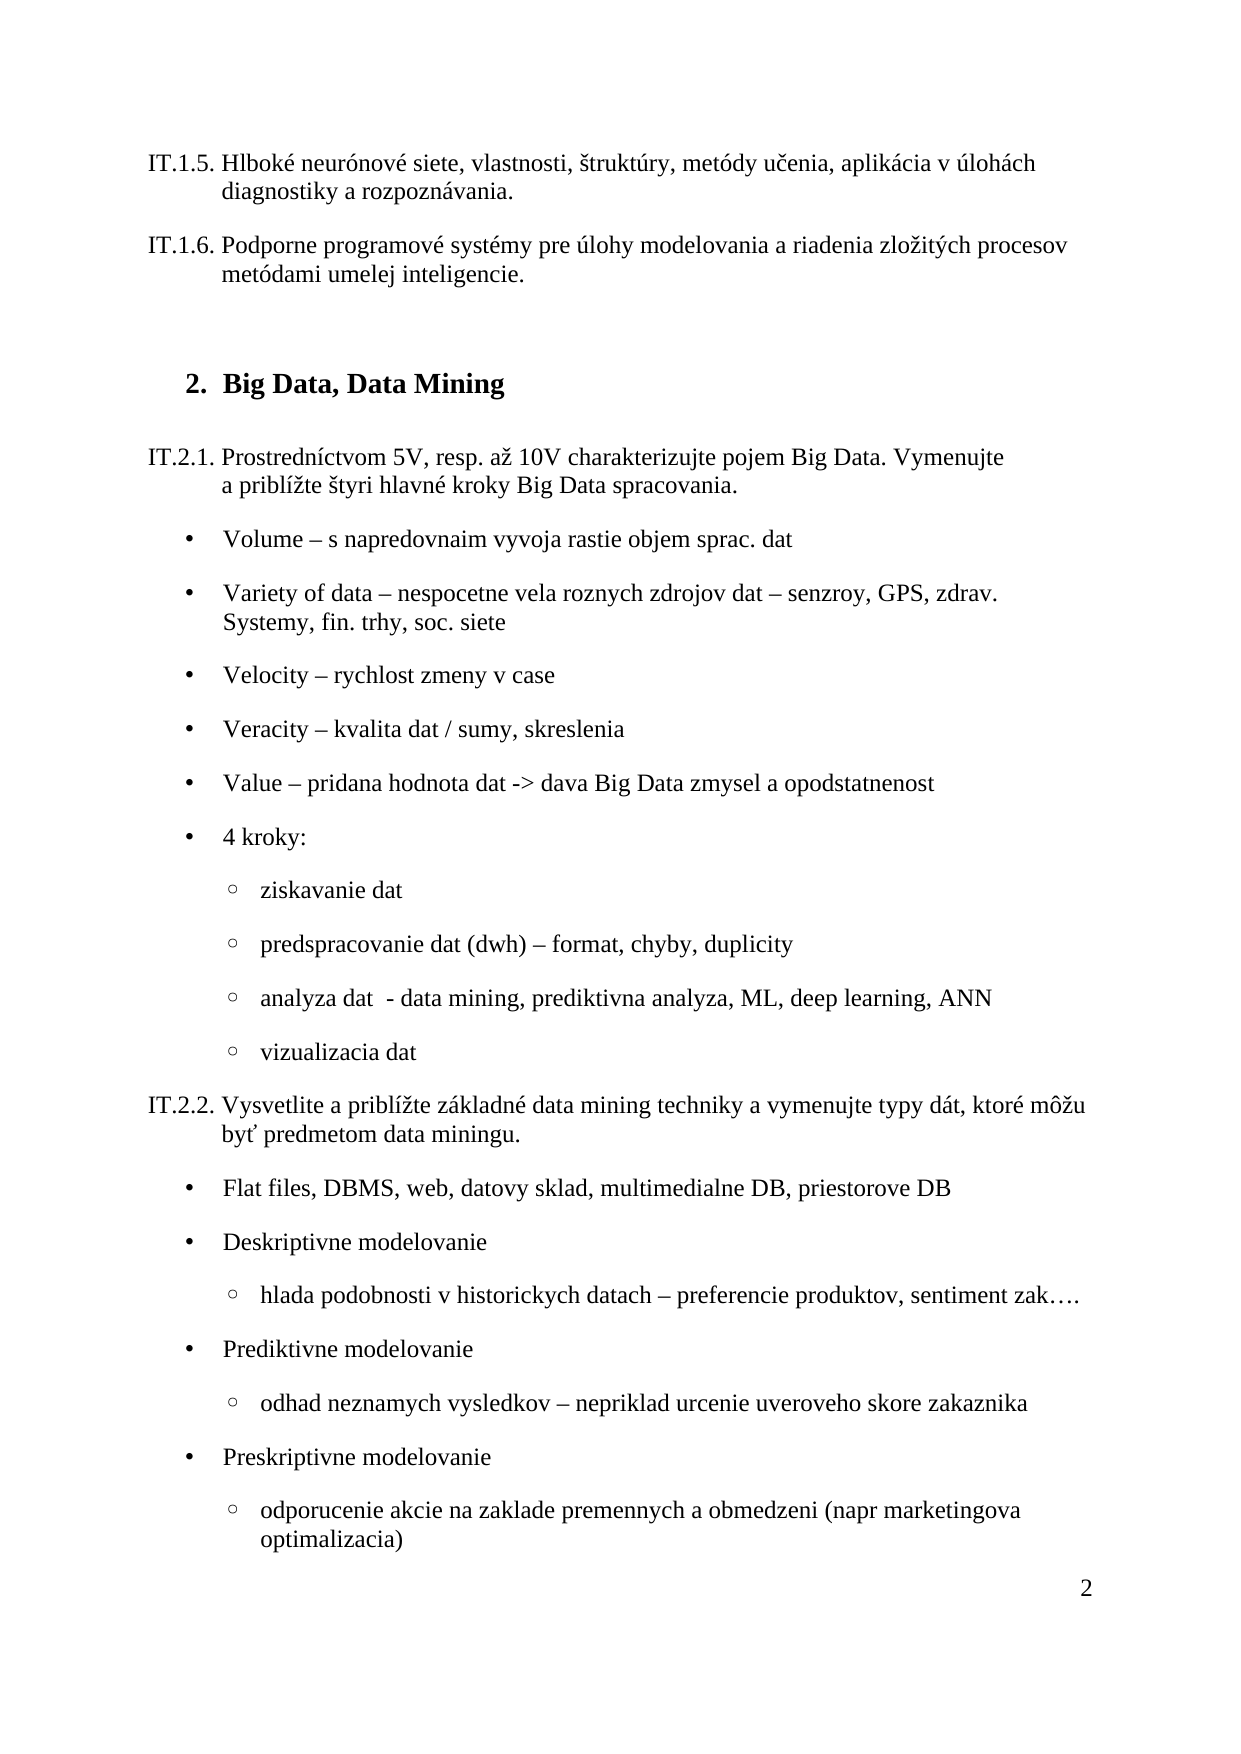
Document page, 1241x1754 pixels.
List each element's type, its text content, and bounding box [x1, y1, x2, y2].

list Variety of data – nespocetne vela roznych zdrojov dat – senzroy, GPS, zdrav. Systemy, fin. trhy, soc. siete [185, 578, 1093, 635]
text IT.2.2. Vysvetlite a priblížte základné data mining techniky a vymenujte typy dát, ktoré môžu byť predmetom data miningu. [148, 1090, 1093, 1148]
list Preskriptivne modelovanie [185, 1442, 1093, 1470]
list Value – pridana hodnota dat -> dava Big Data zmysel a opodstatnenost [185, 768, 1093, 797]
list vizualizacia dat [223, 1037, 1093, 1065]
list Velocity – rychlost zmeny v case [185, 660, 1093, 689]
list analyza dat - data mining, prediktivna analyza, ML, deep learning, ANN [223, 983, 1093, 1012]
list predspracovanie dat (dwh) – format, chyby, duplicity [223, 929, 1093, 958]
list ziskavanie dat [223, 875, 1093, 904]
text IT.1.5. Hlboké neurónové siete, vlastnosti, štruktúry, metódy učenia, aplikácia v úlohách diagnostiky a rozpoznávania. [148, 148, 1093, 205]
list Veracity – kvalita dat / sumy, skreslenia [185, 714, 1093, 743]
list odhad neznamych vysledkov – nepriklad urcenie uveroveho skore zakaznika [223, 1388, 1093, 1417]
list Volume – s napredovnaim vyvoja rastie objem sprac. dat [185, 524, 1093, 553]
subtitle Big Data, Data Mining [185, 366, 1093, 400]
list Deskriptivne modelovanie [185, 1227, 1093, 1255]
text IT.2.1. Prostredníctvom 5V, resp. až 10V charakterizujte pojem Big Data. Vymenujte a priblížte štyri hlavné kroky Big Data spracovania. [148, 442, 1093, 499]
list odporucenie akcie na zaklade premennych a obmedzeni (napr marketingova optimalizacia) [223, 1495, 1093, 1553]
list 4 kroky: [185, 822, 1093, 850]
list Prediktivne modelovanie [185, 1334, 1093, 1363]
text IT.1.6. Podporne programové systémy pre úlohy modelovania a riadenia zložitých procesov metódami umelej inteligencie. [148, 230, 1093, 288]
list Flat files, DBMS, web, datovy sklad, multimedialne DB, priestorove DB [185, 1173, 1093, 1202]
list hlada podobnosti v historickych datach – preferencie produktov, sentiment zak…. [223, 1280, 1093, 1309]
